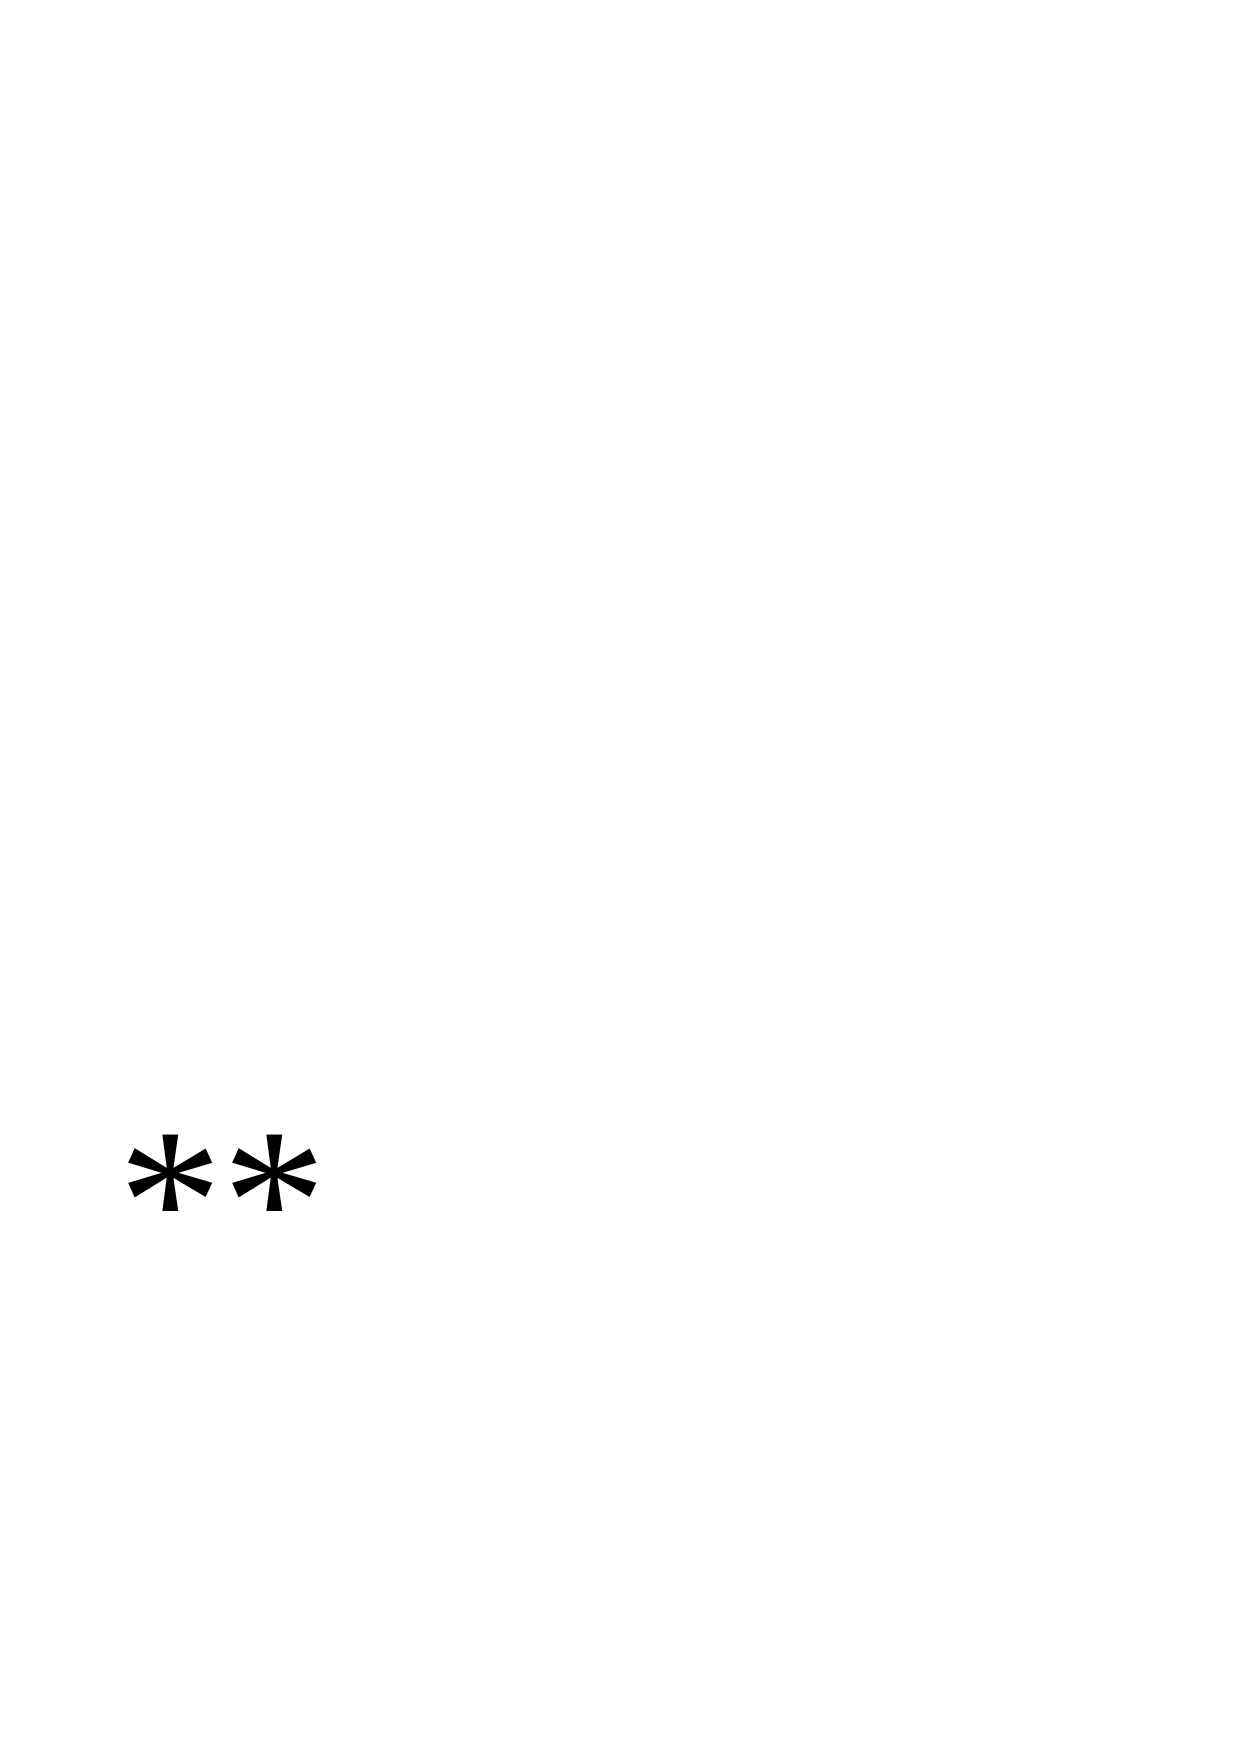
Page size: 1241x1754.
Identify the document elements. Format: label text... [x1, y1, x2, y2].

text ** [118, 1076, 1122, 1316]
